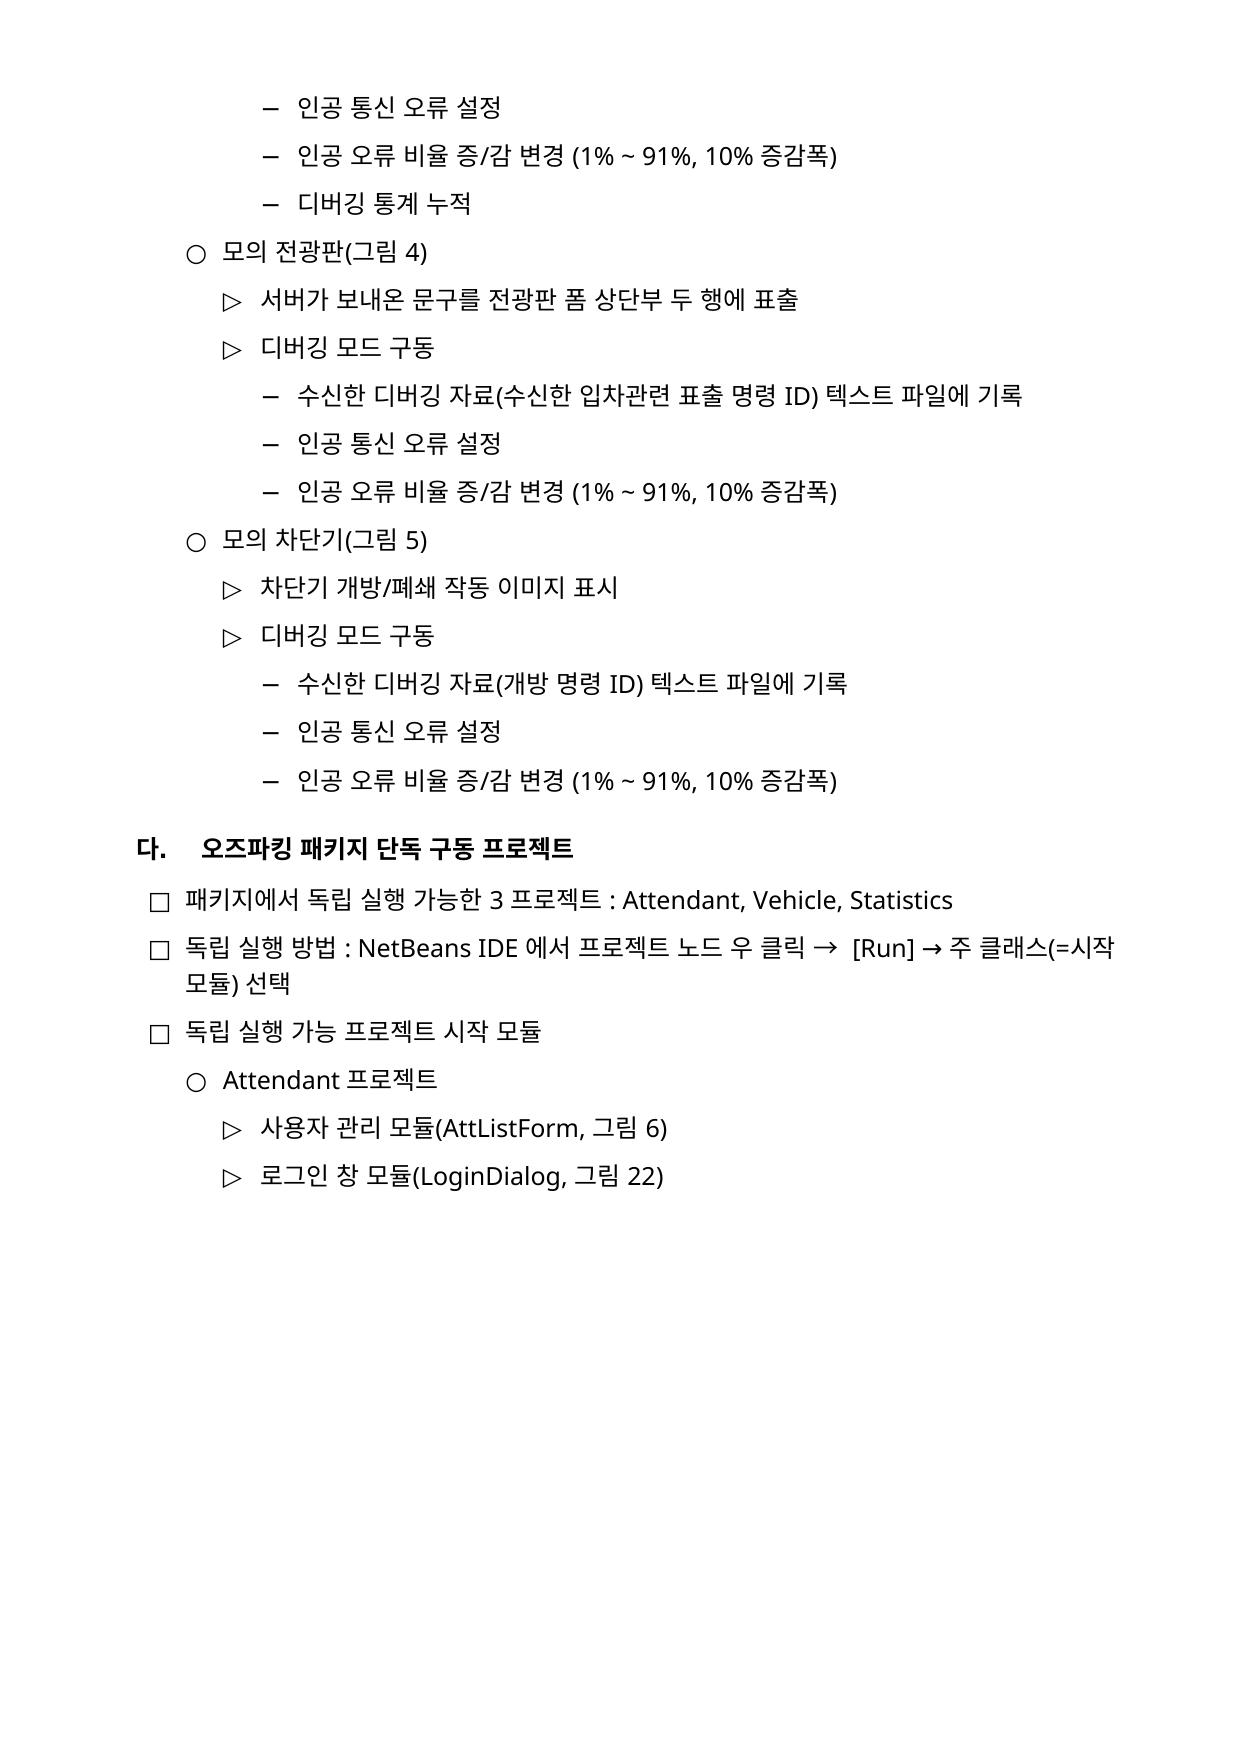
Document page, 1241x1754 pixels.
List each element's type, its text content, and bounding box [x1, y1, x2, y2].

list 인공 통신 오류 설정 [260, 713, 1134, 749]
list 패키지에서 독립 실행 가능한 3 프로젝트 : Attendant, Vehicle, Statistics [148, 880, 1134, 917]
list 모의 차단기(그림 5) [185, 521, 1134, 557]
list 디버깅 모드 구동 [223, 617, 1134, 653]
list 인공 오류 비율 증/감 변경 (1% ~ 91%, 10% 증감폭) [260, 761, 1134, 797]
list 독립 실행 가능 프로젝트 시작 모듈 [148, 1013, 1134, 1049]
list 서버가 보내온 문구를 전광판 폼 상단부 두 행에 표출 [223, 281, 1134, 317]
list 디버깅 통계 누적 [260, 185, 1134, 221]
list 인공 통신 오류 설정 [260, 425, 1134, 461]
list 수신한 디버깅 자료(수신한 입차관련 표출 명령 ID) 텍스트 파일에 기록 [260, 377, 1134, 413]
list 모의 전광판(그림 4) [185, 233, 1134, 269]
list 로그인 창 모듈(LoginDialog, 그림 22) [223, 1157, 1134, 1227]
subtitle 오즈파킹 패키지 단독 구동 프로젝트 [136, 830, 1134, 866]
list 인공 오류 비율 증/감 변경 (1% ~ 91%, 10% 증감폭) [260, 473, 1134, 509]
list 독립 실행 방법 : NetBeans IDE 에서 프로젝트 노드 우 클릭 → [Run] → 주 클래스(=시작 모듈) 선택 [148, 928, 1134, 1001]
list 디버깅 모드 구동 [223, 329, 1134, 365]
list 인공 오류 비율 증/감 변경 (1% ~ 91%, 10% 증감폭) [260, 137, 1134, 173]
list 사용자 관리 모듈(AttListForm, 그림 6) [223, 1109, 1134, 1145]
list 수신한 디버깅 자료(개방 명령 ID) 텍스트 파일에 기록 [260, 665, 1134, 701]
list Attendant 프로젝트 [185, 1061, 1134, 1097]
list 인공 통신 오류 설정 [260, 89, 1134, 125]
list 차단기 개방/폐쇄 작동 이미지 표시 [223, 569, 1134, 605]
